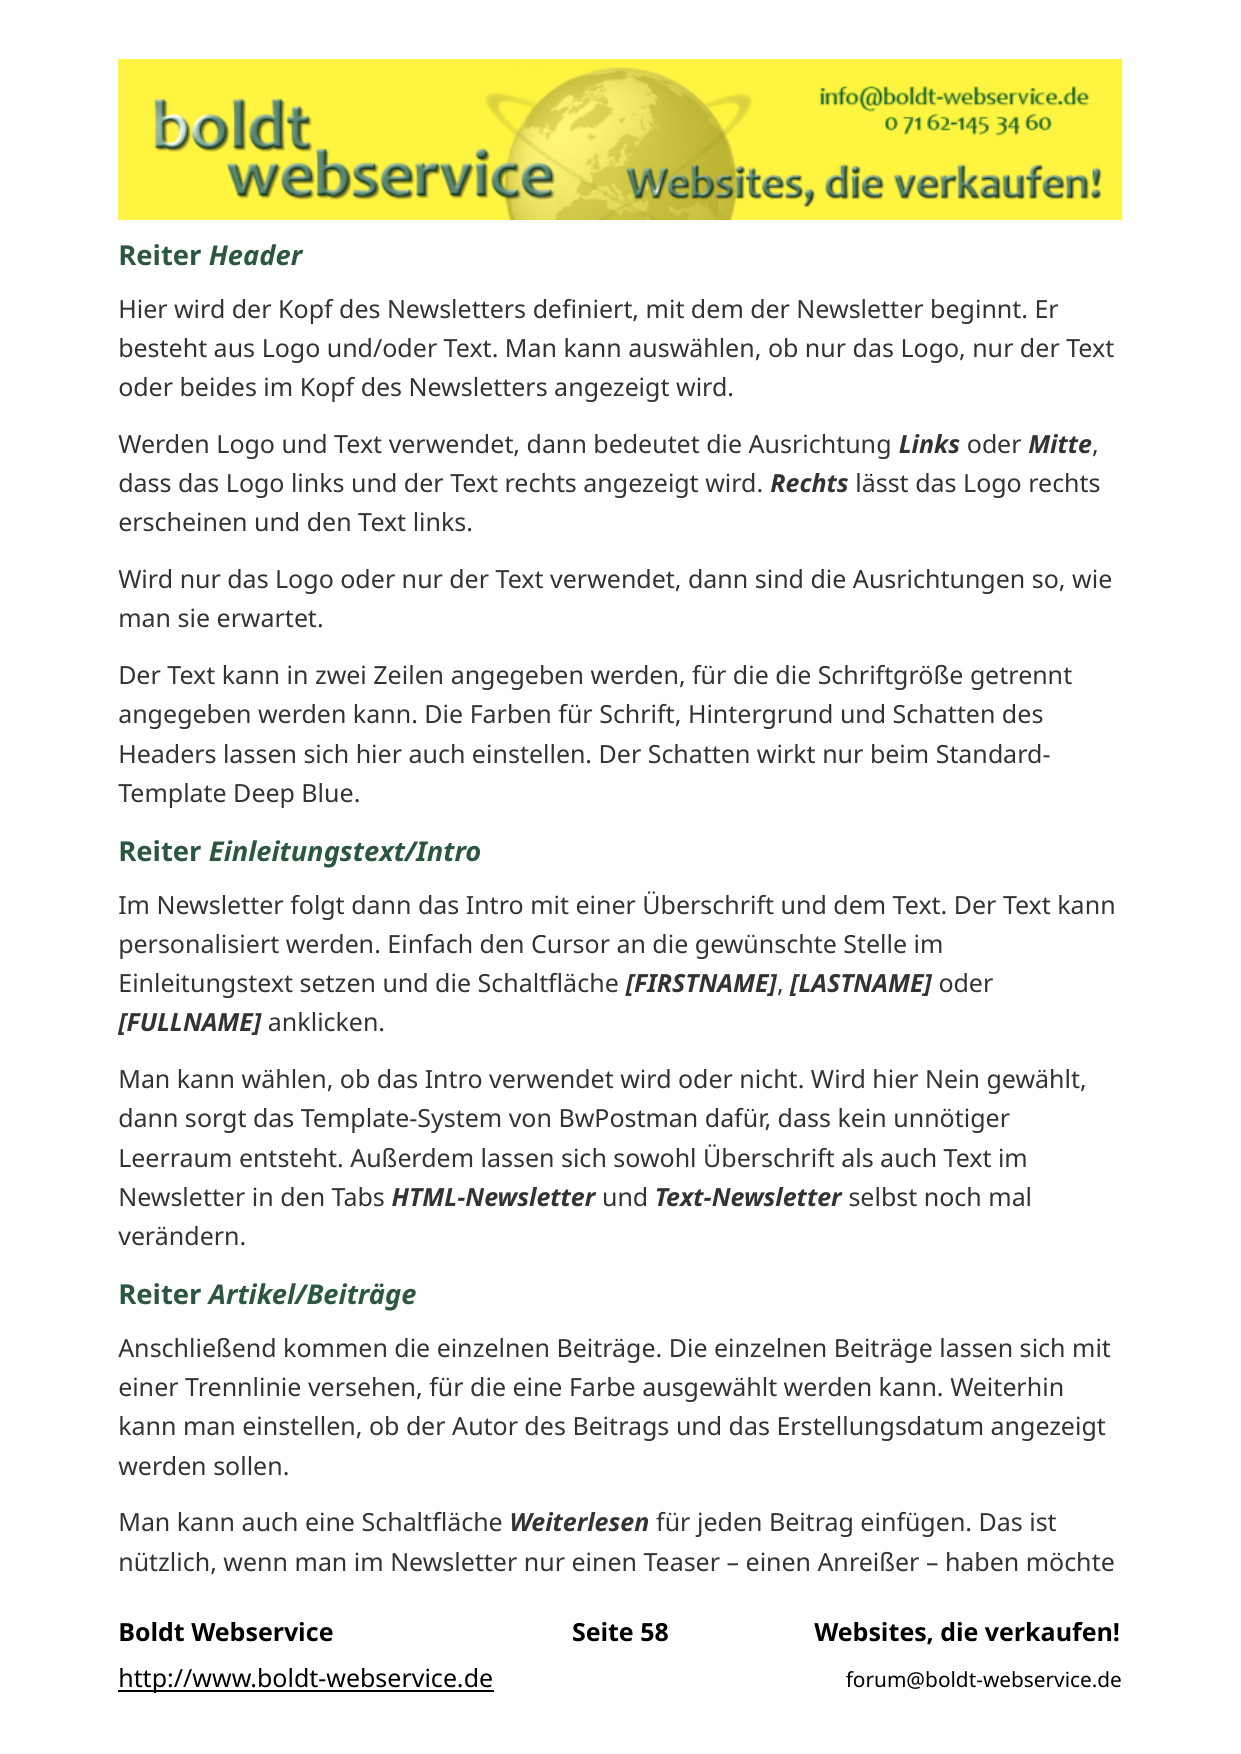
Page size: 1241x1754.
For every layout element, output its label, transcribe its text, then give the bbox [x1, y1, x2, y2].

subtitle Reiter Einleitungstext/Intro [118, 832, 1122, 870]
subtitle Reiter Artikel/Beiträge [118, 1275, 1122, 1313]
text Werden Logo und Text verwendet, dann bedeutet die Ausrichtung Links oder Mitte, dass das Logo links und der Text rechts angezeigt wird. Rechts lässt das Logo rechts erscheinen und den Text links. [118, 427, 1122, 539]
text Man kann auch eine Schaltfläche Weiterlesen für jeden Beitrag einfügen. Das ist nützlich, wenn man im Newsletter nur einen Teaser – einen Anreißer – haben möchte [118, 1505, 1122, 1578]
text Man kann wählen, ob das Intro verwendet wird oder nicht. Wird hier Nein gewählt, dann sorgt das Template-System von BwPostman dafür, dass kein unnötiger Leerraum entsteht. Außerdem lassen sich sowohl Überschrift als auch Text im Newsletter in den Tabs HTML-Newsletter und Text-Newsletter selbst noch mal verändern. [118, 1062, 1122, 1253]
text Hier wird der Kopf des Newsletters definiert, mit dem der Newsletter beginnt. Er besteht aus Logo und/oder Text. Man kann auswählen, ob nur das Logo, nur der Text oder beides im Kopf des Newsletters angezeigt wird. [118, 291, 1122, 404]
picture [118, 59, 1123, 220]
text Der Text kann in zwei Zeilen angegeben werden, für die die Schriftgröße getrennt angegeben werden kann. Die Farben für Schrift, Hintergrund und Schatten des Headers lassen sich hier auch einstellen. Der Schatten wirkt nur beim Standard-Template Deep Blue. [118, 658, 1122, 809]
subtitle Reiter Header [118, 236, 1122, 274]
text Wird nur das Logo oder nur der Text verwendet, dann sind die Ausrichtungen so, wie man sie erwartet. [118, 562, 1122, 635]
text Anschließend kommen die einzelnen Beiträge. Die einzelnen Beiträge lassen sich mit einer Trennlinie versehen, für die eine Farbe ausgewählt werden kann. Weiterhin kann man einstellen, ob der Autor des Beitrags und das Erstellungsdatum angezeigt werden sollen. [118, 1331, 1122, 1482]
text Im Newsletter folgt dann das Intro mit einer Überschrift und dem Text. Der Text kann personalisiert werden. Einfach den Cursor an die gewünschte Stelle im Einleitungstext setzen und die Schaltfläche [FIRSTNAME], [LASTNAME] oder [FULLNAME] anklicken. [118, 887, 1122, 1039]
